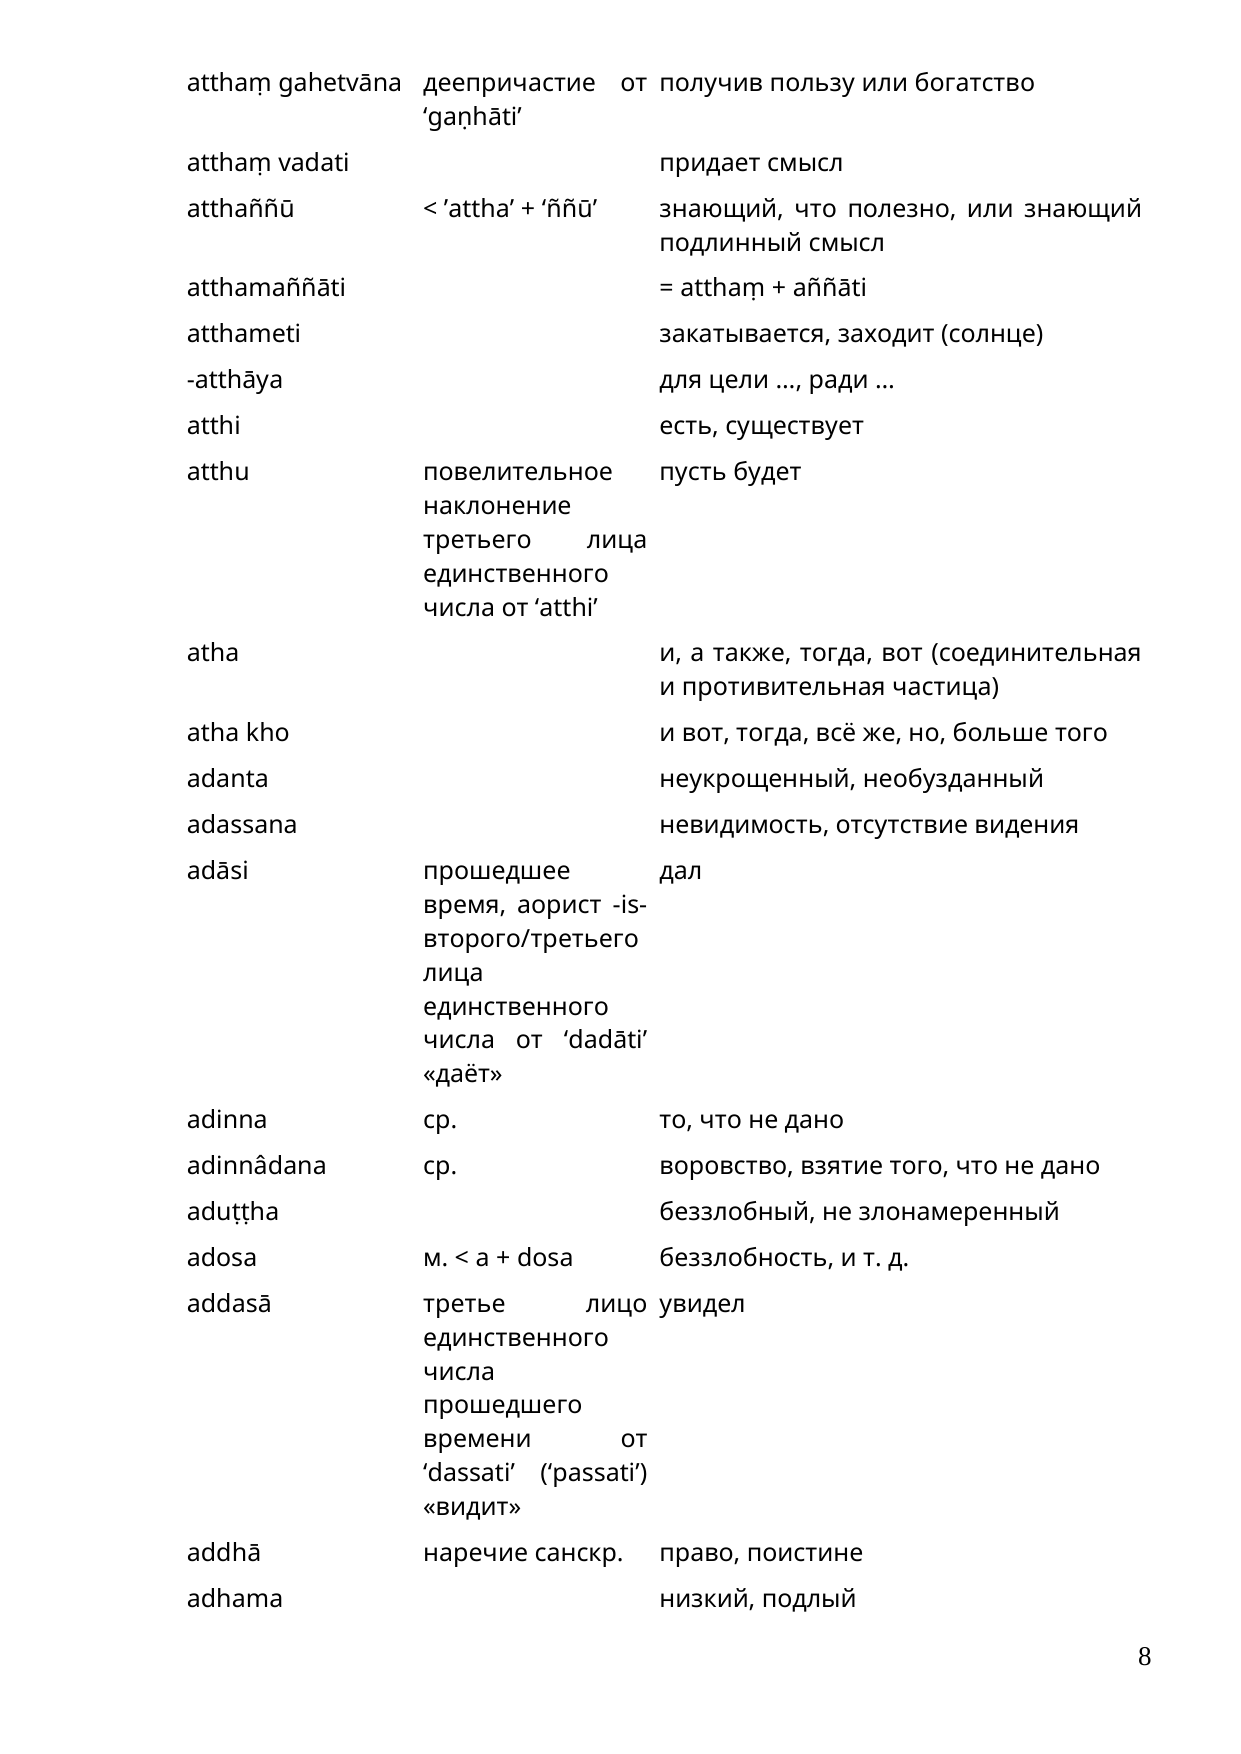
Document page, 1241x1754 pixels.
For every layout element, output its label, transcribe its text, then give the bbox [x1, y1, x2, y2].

table_cell и, а также, тогда, вот (соединительная и противительная частица) [653, 630, 1148, 709]
table_cell низкий, подлый [653, 1575, 1148, 1621]
table_cell [417, 356, 653, 402]
table_cell право, поистине [653, 1529, 1148, 1575]
table_cell [417, 402, 653, 448]
table_cell ср. [417, 1142, 653, 1188]
table_cell [417, 139, 653, 185]
table_cell беззлобность, и т. д. [653, 1234, 1148, 1280]
table_cell atthamaññāti [181, 265, 417, 310]
table_cell addhā [181, 1529, 417, 1575]
table_cell невидимость, отсутствие видения [653, 801, 1148, 847]
table_cell adāsi [181, 847, 417, 1096]
table_cell atha kho [181, 709, 417, 755]
table_cell [417, 310, 653, 356]
table_cell [417, 265, 653, 310]
table_cell третье лицо единственного числа прошедшего времени от ‘dassati’ (‘passati’) «видит» [417, 1280, 653, 1529]
table_cell -atthāya [181, 356, 417, 402]
table_cell м. < a + dosa [417, 1234, 653, 1280]
table_cell и вот, тогда, всё же, но, больше того [653, 709, 1148, 755]
table_cell adinna [181, 1096, 417, 1142]
table_cell = atthaṃ + aññāti [653, 265, 1148, 310]
table_cell adanta [181, 755, 417, 801]
table_cell есть, существует [653, 402, 1148, 448]
table_cell addasā [181, 1280, 417, 1529]
table_cell пусть будет [653, 448, 1148, 629]
table_cell atthu [181, 448, 417, 629]
table_cell то, что не дано [653, 1096, 1148, 1142]
table_cell [417, 801, 653, 847]
table_cell < ’attha’ + ‘ññū’ [417, 185, 653, 264]
table_cell atthi [181, 402, 417, 448]
table_cell [417, 1575, 653, 1621]
table_cell повелительное наклонение третьего лица единственного числа от ‘atthi’ [417, 448, 653, 629]
table_cell adassana [181, 801, 417, 847]
table_cell придает смысл [653, 139, 1148, 185]
table_cell деепричастие от ‘gaṇhāti’ [417, 59, 653, 139]
table_cell atthaṃ gahetvāna [181, 59, 417, 139]
table_cell adhama [181, 1575, 417, 1621]
table_cell aduṭṭha [181, 1188, 417, 1234]
table_cell ср. [417, 1096, 653, 1142]
table_cell дал [653, 847, 1148, 1096]
table_cell atthaññū [181, 185, 417, 264]
table_cell adinnâdana [181, 1142, 417, 1188]
table_cell беззлобный, не злонамеренный [653, 1188, 1148, 1234]
table_cell adosa [181, 1234, 417, 1280]
table_cell [417, 630, 653, 709]
table_cell прошедшее время, аорист -is- второго/третьего лица единственного числа от ‘dadāti’ «даёт» [417, 847, 653, 1096]
table_cell [417, 755, 653, 801]
table_cell для цели …, ради … [653, 356, 1148, 402]
table_cell закатывается, заходит (солнце) [653, 310, 1148, 356]
table_cell получив пользу или богатство [653, 59, 1148, 139]
table_cell [417, 709, 653, 755]
table_cell наречие санскр. [417, 1529, 653, 1575]
table_cell atthameti [181, 310, 417, 356]
table_cell знающий, что полезно, или знающий подлинный смысл [653, 185, 1148, 264]
table_cell atha [181, 630, 417, 709]
table_cell увидел [653, 1280, 1148, 1529]
table_cell [417, 1188, 653, 1234]
table_cell неукрощенный, необузданный [653, 755, 1148, 801]
table_cell воровство, взятие того, что не дано [653, 1142, 1148, 1188]
table_cell atthaṃ vadati [181, 139, 417, 185]
